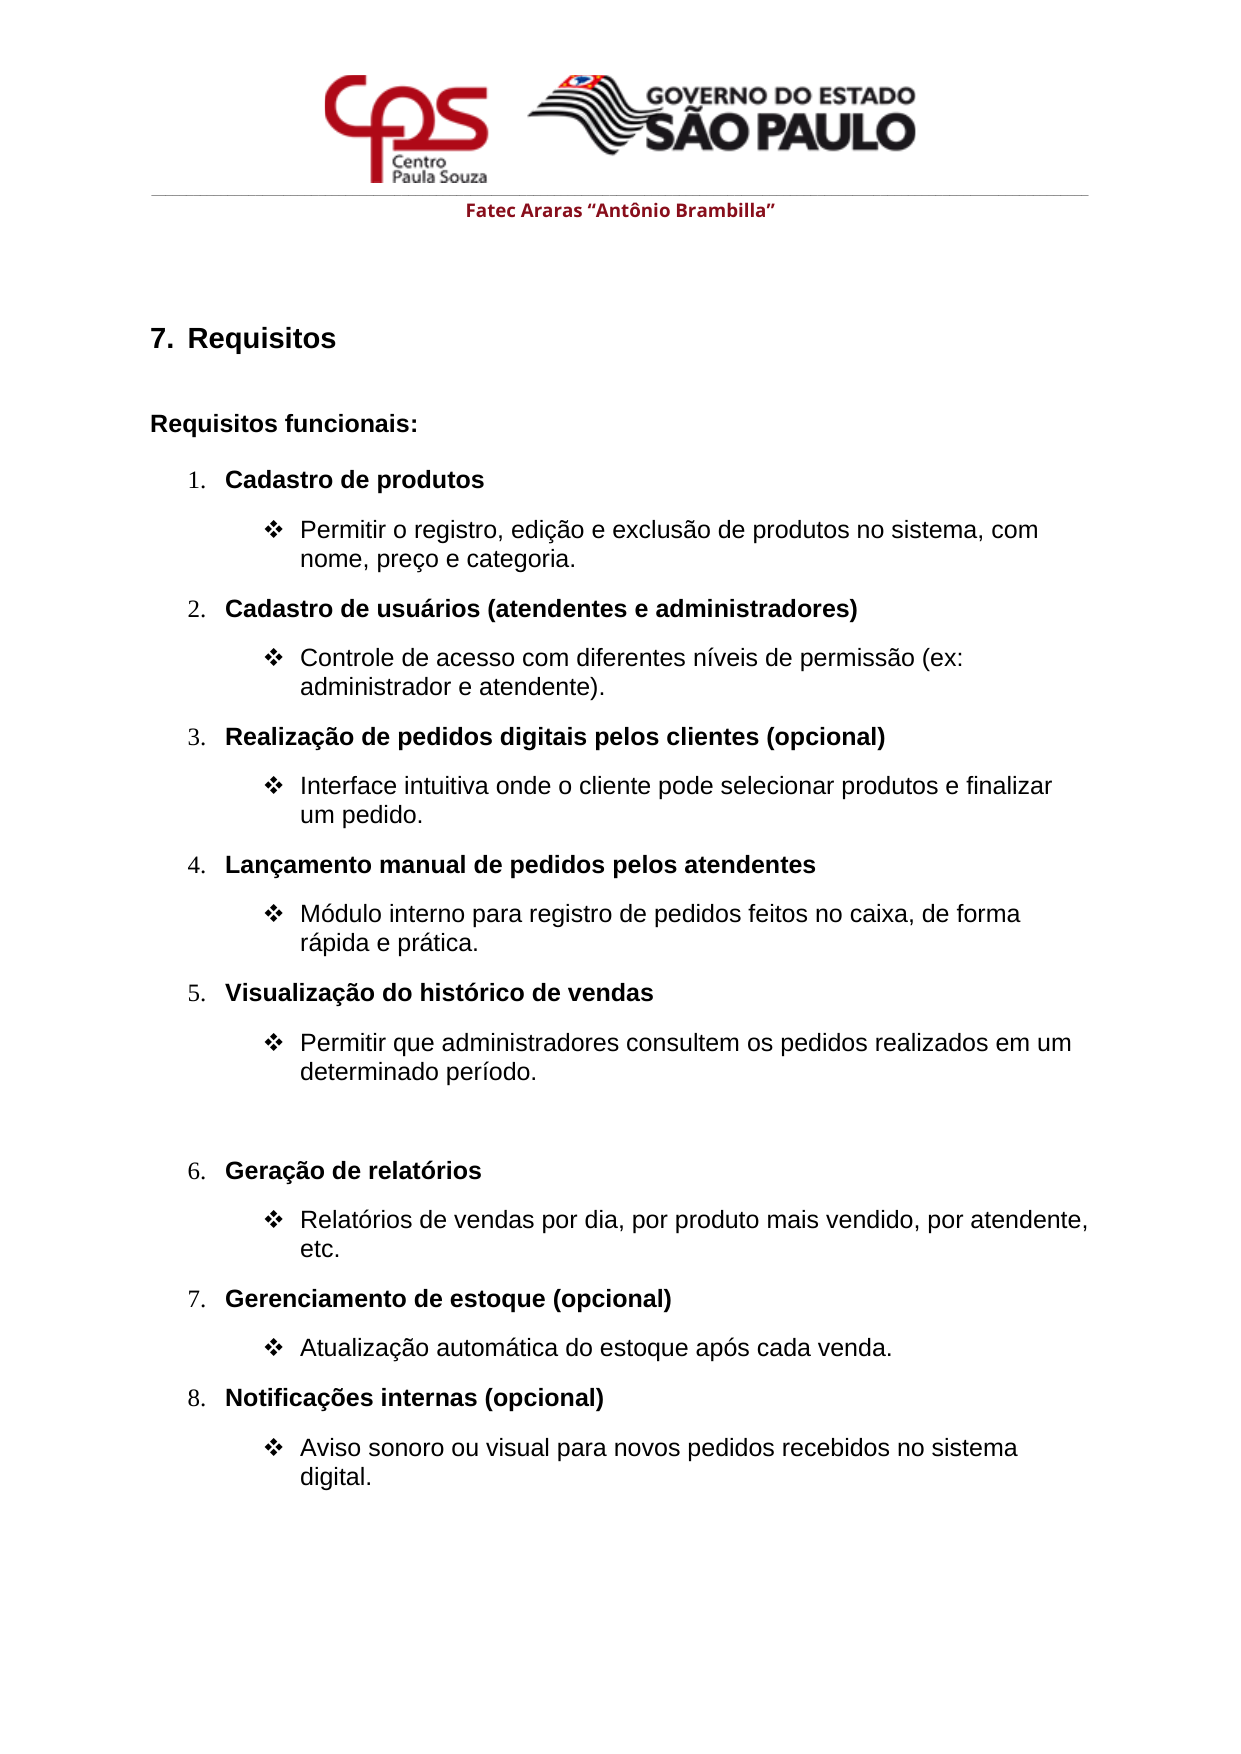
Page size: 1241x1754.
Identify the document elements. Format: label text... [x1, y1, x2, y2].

list Interface intuitiva onde o cliente pode selecionar produtos e finalizar um pedido. [262, 771, 1090, 829]
list Realização de pedidos digitais pelos clientes (opcional) [187, 722, 1090, 751]
subtitle Requisitos [150, 321, 1090, 354]
subtitle Requisitos funcionais: [150, 409, 1090, 438]
list Atualização automática do estoque após cada venda. [262, 1333, 1090, 1362]
list Cadastro de produtos [187, 465, 1090, 494]
list Permitir o registro, edição e exclusão de produtos no sistema, com nome, preço e categoria. [262, 515, 1090, 573]
list Notificações internas (opcional) [187, 1383, 1090, 1412]
list Visualização do histórico de vendas [187, 978, 1090, 1007]
list Geração de relatórios [187, 1156, 1090, 1184]
list Permitir que administradores consultem os pedidos realizados em um determinado período. [262, 1028, 1090, 1085]
list Relatórios de vendas por dia, por produto mais vendido, por atendente, etc. [262, 1205, 1090, 1263]
list Cadastro de usuários (atendentes e administradores) [187, 593, 1090, 622]
list Aviso sonoro ou visual para novos pedidos recebidos no sistema digital. [262, 1433, 1090, 1490]
list Módulo interno para registro de pedidos feitos no caixa, de forma rápida e prática. [262, 899, 1090, 957]
list Gerenciamento de estoque (opcional) [187, 1284, 1090, 1313]
list Lançamento manual de pedidos pelos atendentes [187, 850, 1090, 879]
list Controle de acesso com diferentes níveis de permissão (ex: administrador e atendente). [262, 643, 1090, 701]
